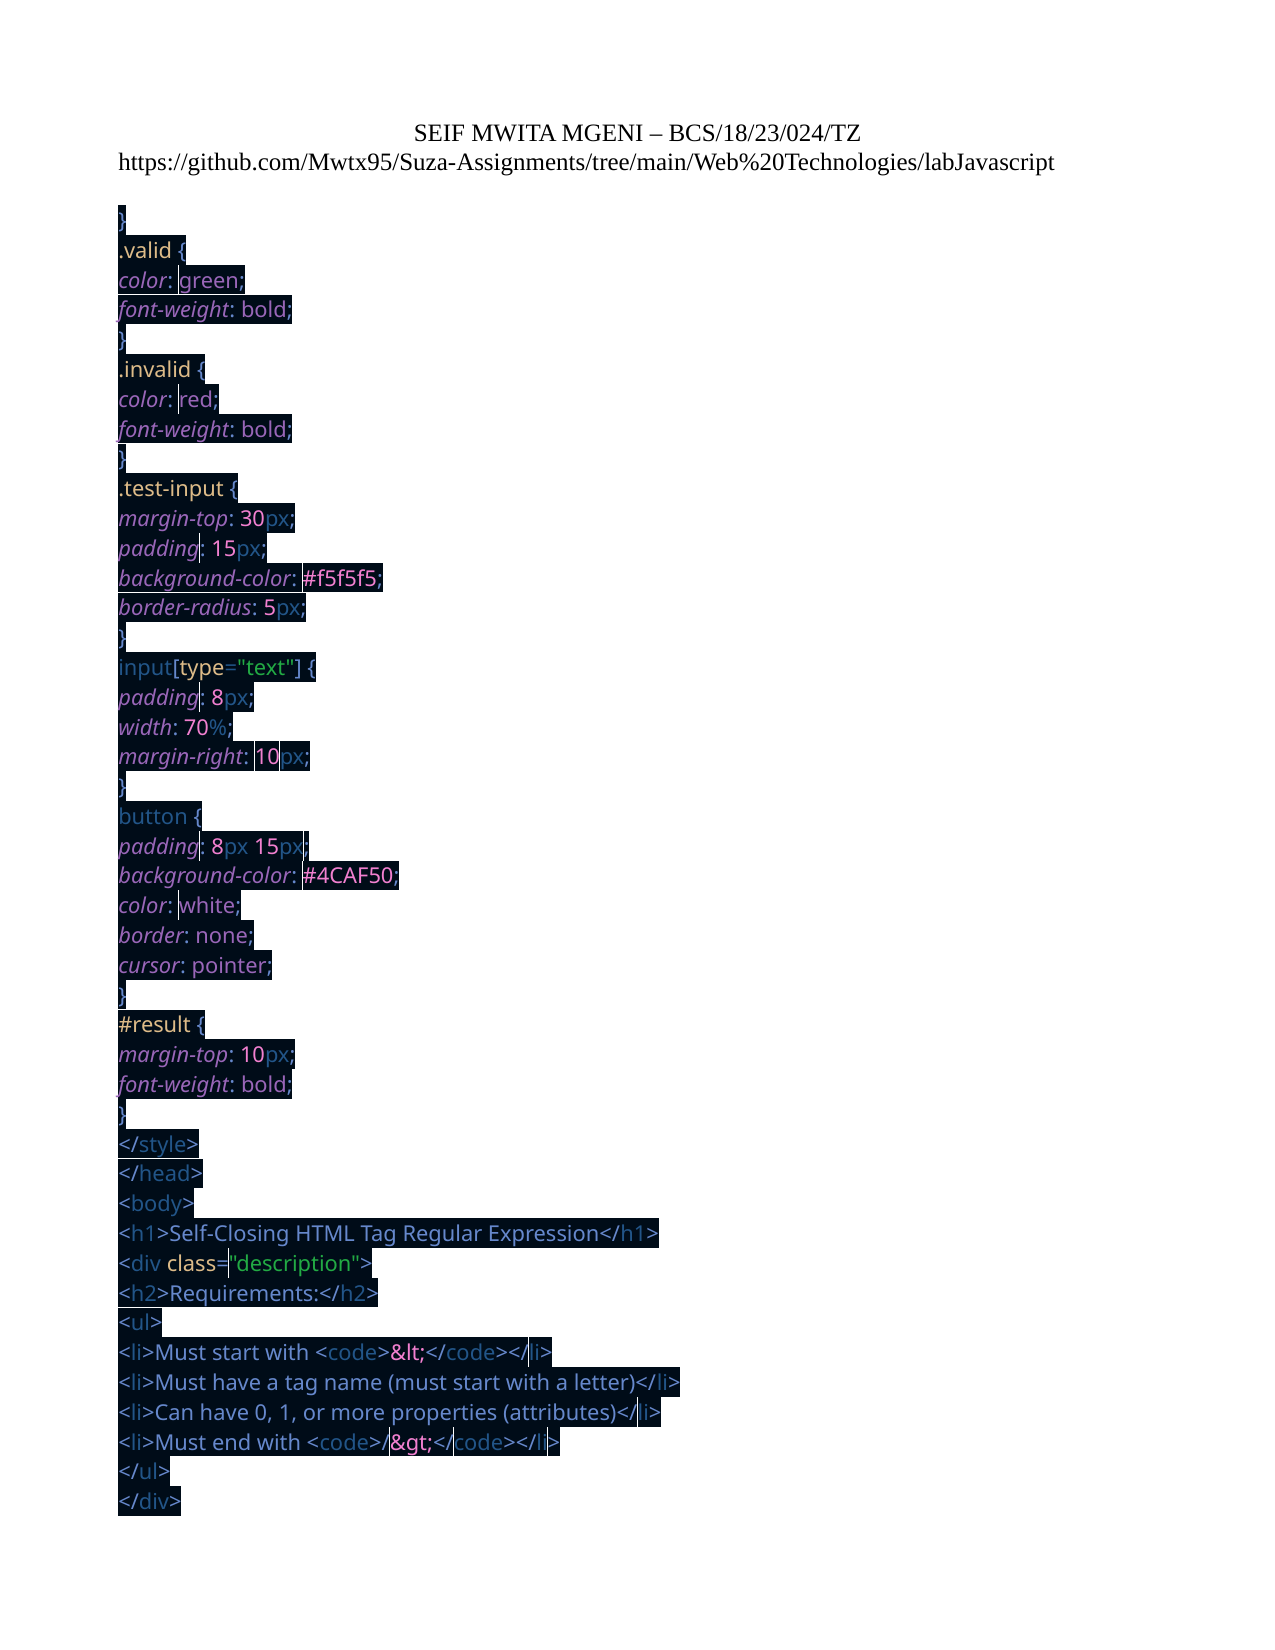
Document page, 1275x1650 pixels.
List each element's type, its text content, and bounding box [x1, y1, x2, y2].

text </style> [118, 1129, 1157, 1158]
text <ul> [118, 1307, 1157, 1337]
text <li>Can have 0, 1, or more properties (attributes)</li> [118, 1397, 1157, 1427]
text } [118, 1099, 1157, 1129]
text padding: 8px 15px; [118, 831, 1157, 861]
text font-weight: bold; [118, 1069, 1157, 1099]
text } [118, 324, 1157, 354]
text <li>Must end with <code>/&gt;</code></li> [118, 1427, 1157, 1456]
text color: white; [118, 890, 1157, 920]
text </div> [118, 1486, 1157, 1516]
text background-color: #4CAF50; [118, 861, 1157, 890]
text padding: 15px; [118, 533, 1157, 563]
text <body> [118, 1188, 1157, 1218]
text margin-right: 10px; [118, 741, 1157, 771]
text color: green; [118, 265, 1157, 294]
text <li>Must start with <code>&lt;</code></li> [118, 1337, 1157, 1367]
text background-color: #f5f5f5; [118, 563, 1157, 592]
text padding: 8px; [118, 682, 1157, 712]
text font-weight: bold; [118, 414, 1157, 443]
text border: none; [118, 920, 1157, 950]
text <div class="description"> [118, 1248, 1157, 1278]
text } [118, 980, 1157, 1009]
text border-radius: 5px; [118, 592, 1157, 622]
text font-weight: bold; [118, 294, 1157, 324]
text <h1>Self-Closing HTML Tag Regular Expression</h1> [118, 1218, 1157, 1248]
text button { [118, 801, 1157, 831]
text <h2>Requirements:</h2> [118, 1278, 1157, 1307]
text .test-input { [118, 473, 1157, 503]
text margin-top: 10px; [118, 1039, 1157, 1069]
text .invalid { [118, 354, 1157, 384]
text .valid { [118, 235, 1157, 265]
text color: red; [118, 384, 1157, 414]
text </ul> [118, 1456, 1157, 1486]
text margin-top: 30px; [118, 503, 1157, 533]
text width: 70%; [118, 712, 1157, 741]
text cursor: pointer; [118, 950, 1157, 980]
text } [118, 622, 1157, 652]
text #result { [118, 1009, 1157, 1039]
text } [118, 443, 1157, 473]
text } [118, 771, 1157, 801]
text </head> [118, 1158, 1157, 1188]
text <li>Must have a tag name (must start with a letter)</li> [118, 1367, 1157, 1397]
text input[type="text"] { [118, 652, 1157, 682]
text } [118, 205, 1157, 235]
